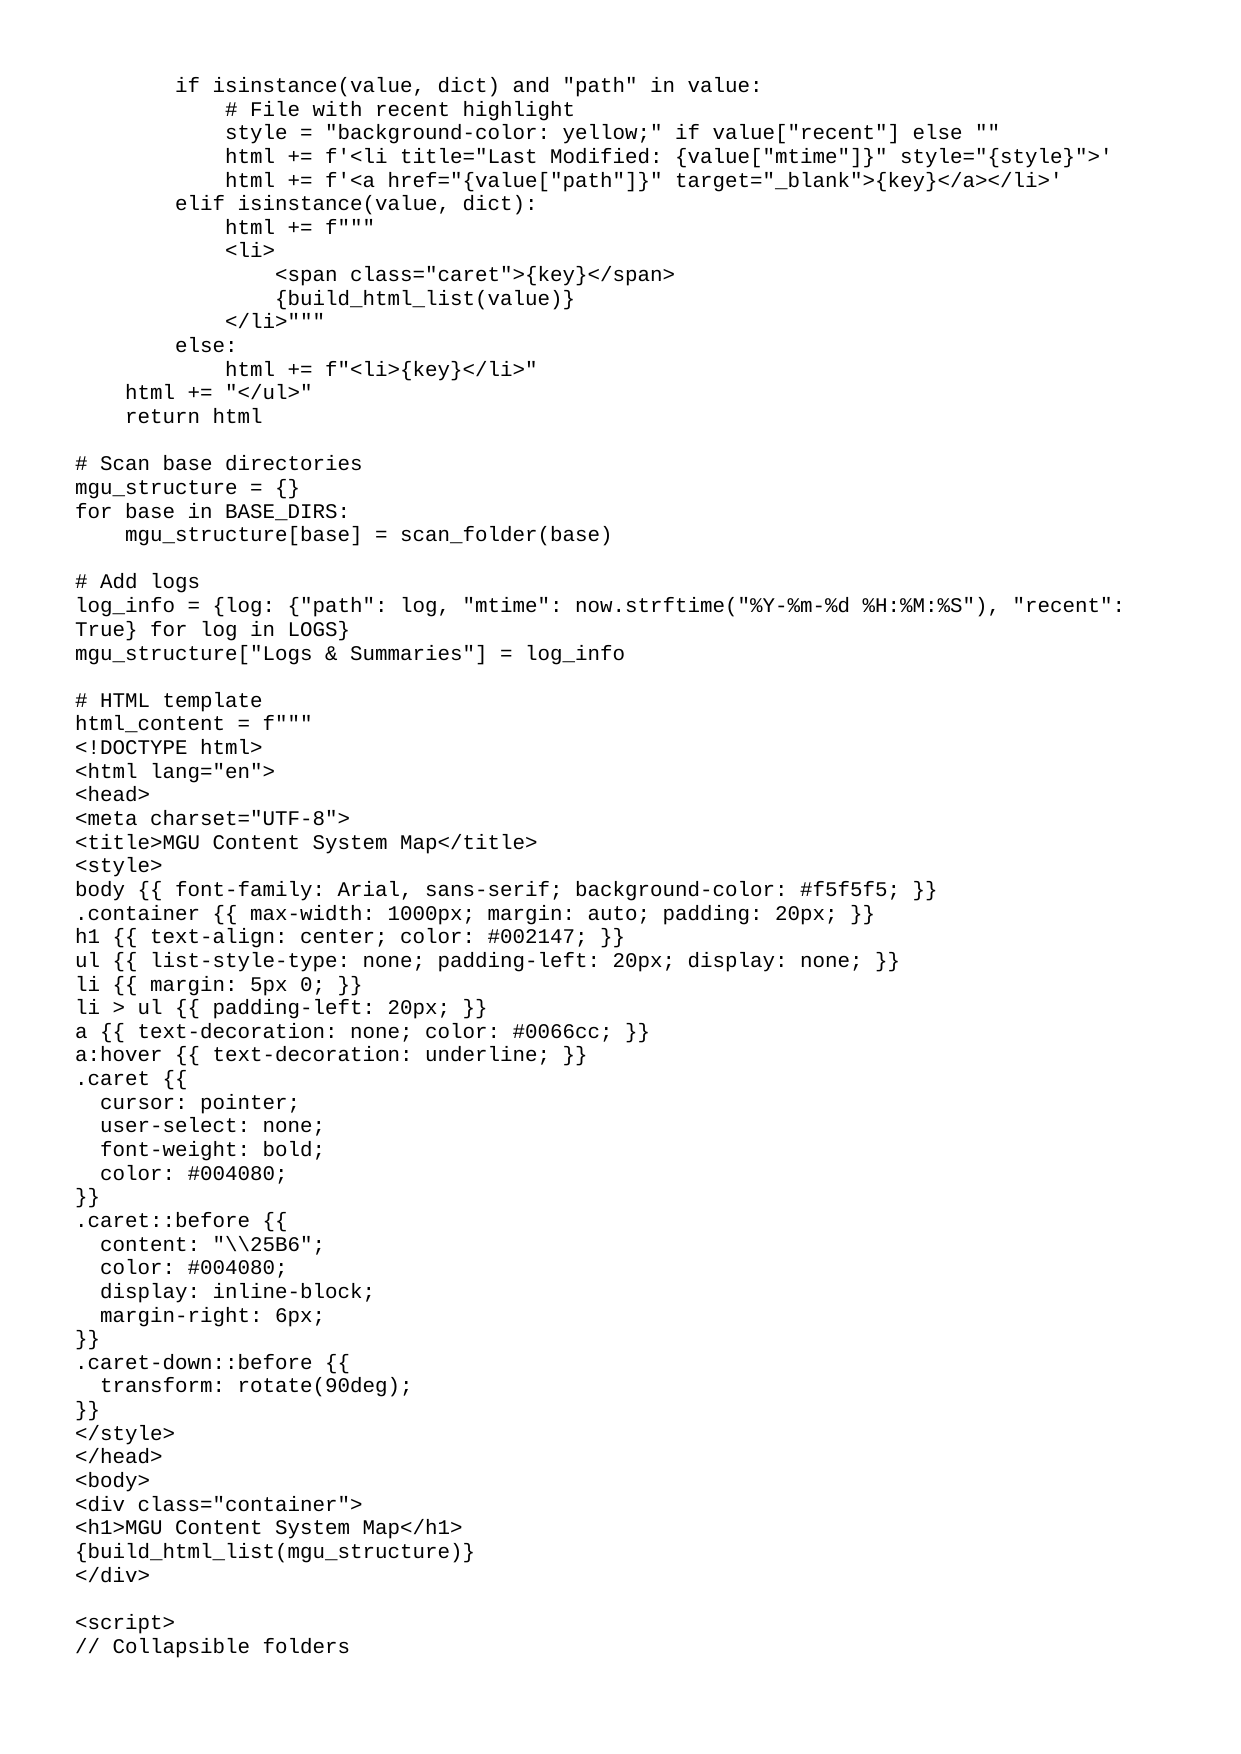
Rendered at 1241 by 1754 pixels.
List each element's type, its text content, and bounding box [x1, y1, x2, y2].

text html_content = f""" [75, 713, 1165, 737]
text user-select: none; [75, 1115, 1165, 1139]
text for base in BASE_DIRS: [75, 501, 1165, 524]
text # Scan base directories [75, 453, 1165, 477]
text {build_html_list(mgu_structure)} [75, 1541, 1165, 1565]
text }} [75, 1328, 1165, 1352]
text if isinstance(value, dict) and "path" in value: [75, 75, 1165, 99]
text log_info = {log: {"path": log, "mtime": now.strftime("%Y-%m-%d %H:%M:%S"), "recent": True} for log in LOGS} [75, 595, 1165, 642]
text mgu_structure[base] = scan_folder(base) [75, 524, 1165, 548]
text <li> [75, 241, 1165, 264]
text </div> [75, 1565, 1165, 1588]
text color: #004080; [75, 1163, 1165, 1186]
text .caret::before {{ [75, 1210, 1165, 1234]
text body {{ font-family: Arial, sans-serif; background-color: #f5f5f5; }} [75, 879, 1165, 903]
text else: [75, 335, 1165, 359]
text <h1>MGU Content System Map</h1> [75, 1517, 1165, 1541]
text li > ul {{ padding-left: 20px; }} [75, 997, 1165, 1021]
text margin-right: 6px; [75, 1304, 1165, 1328]
text <body> [75, 1470, 1165, 1494]
text <style> [75, 855, 1165, 879]
text cursor: pointer; [75, 1092, 1165, 1115]
text # HTML template [75, 690, 1165, 713]
text html += f'<li title="Last Modified: {value["mtime"]}" style="{style}">' [75, 146, 1165, 169]
text font-weight: bold; [75, 1139, 1165, 1163]
text }} [75, 1186, 1165, 1210]
text <html lang="en"> [75, 761, 1165, 784]
text # File with recent highlight [75, 99, 1165, 122]
text </head> [75, 1446, 1165, 1470]
text </style> [75, 1423, 1165, 1446]
text a:hover {{ text-decoration: underline; }} [75, 1044, 1165, 1068]
text }} [75, 1399, 1165, 1423]
text {build_html_list(value)} [75, 288, 1165, 311]
text <title>MGU Content System Map</title> [75, 832, 1165, 855]
text ul {{ list-style-type: none; padding-left: 20px; display: none; }} [75, 950, 1165, 973]
text li {{ margin: 5px 0; }} [75, 973, 1165, 997]
text html += f'<a href="{value["path"]}" target="_blank">{key}</a></li>' [75, 169, 1165, 193]
text display: inline-block; [75, 1281, 1165, 1304]
text <span class="caret">{key}</span> [75, 264, 1165, 288]
text color: #004080; [75, 1257, 1165, 1281]
text <!DOCTYPE html> [75, 737, 1165, 761]
text return html [75, 406, 1165, 430]
text .caret-down::before {{ [75, 1352, 1165, 1376]
text // Collapsible folders [75, 1636, 1165, 1659]
text .caret {{ [75, 1068, 1165, 1092]
text <div class="container"> [75, 1494, 1165, 1517]
text a {{ text-decoration: none; color: #0066cc; }} [75, 1021, 1165, 1044]
text mgu_structure = {} [75, 477, 1165, 501]
text </li>""" [75, 311, 1165, 335]
text mgu_structure["Logs & Summaries"] = log_info [75, 642, 1165, 666]
text elif isinstance(value, dict): [75, 193, 1165, 217]
text html += "</ul>" [75, 382, 1165, 406]
text html += f""" [75, 217, 1165, 241]
text # Add logs [75, 572, 1165, 595]
text <script> [75, 1612, 1165, 1636]
text h1 {{ text-align: center; color: #002147; }} [75, 926, 1165, 950]
text <meta charset="UTF-8"> [75, 808, 1165, 832]
text <head> [75, 784, 1165, 808]
text style = "background-color: yellow;" if value["recent"] else "" [75, 122, 1165, 146]
text .container {{ max-width: 1000px; margin: auto; padding: 20px; }} [75, 903, 1165, 926]
text html += f"<li>{key}</li>" [75, 359, 1165, 382]
text transform: rotate(90deg); [75, 1376, 1165, 1399]
text content: "\\25B6"; [75, 1234, 1165, 1257]
